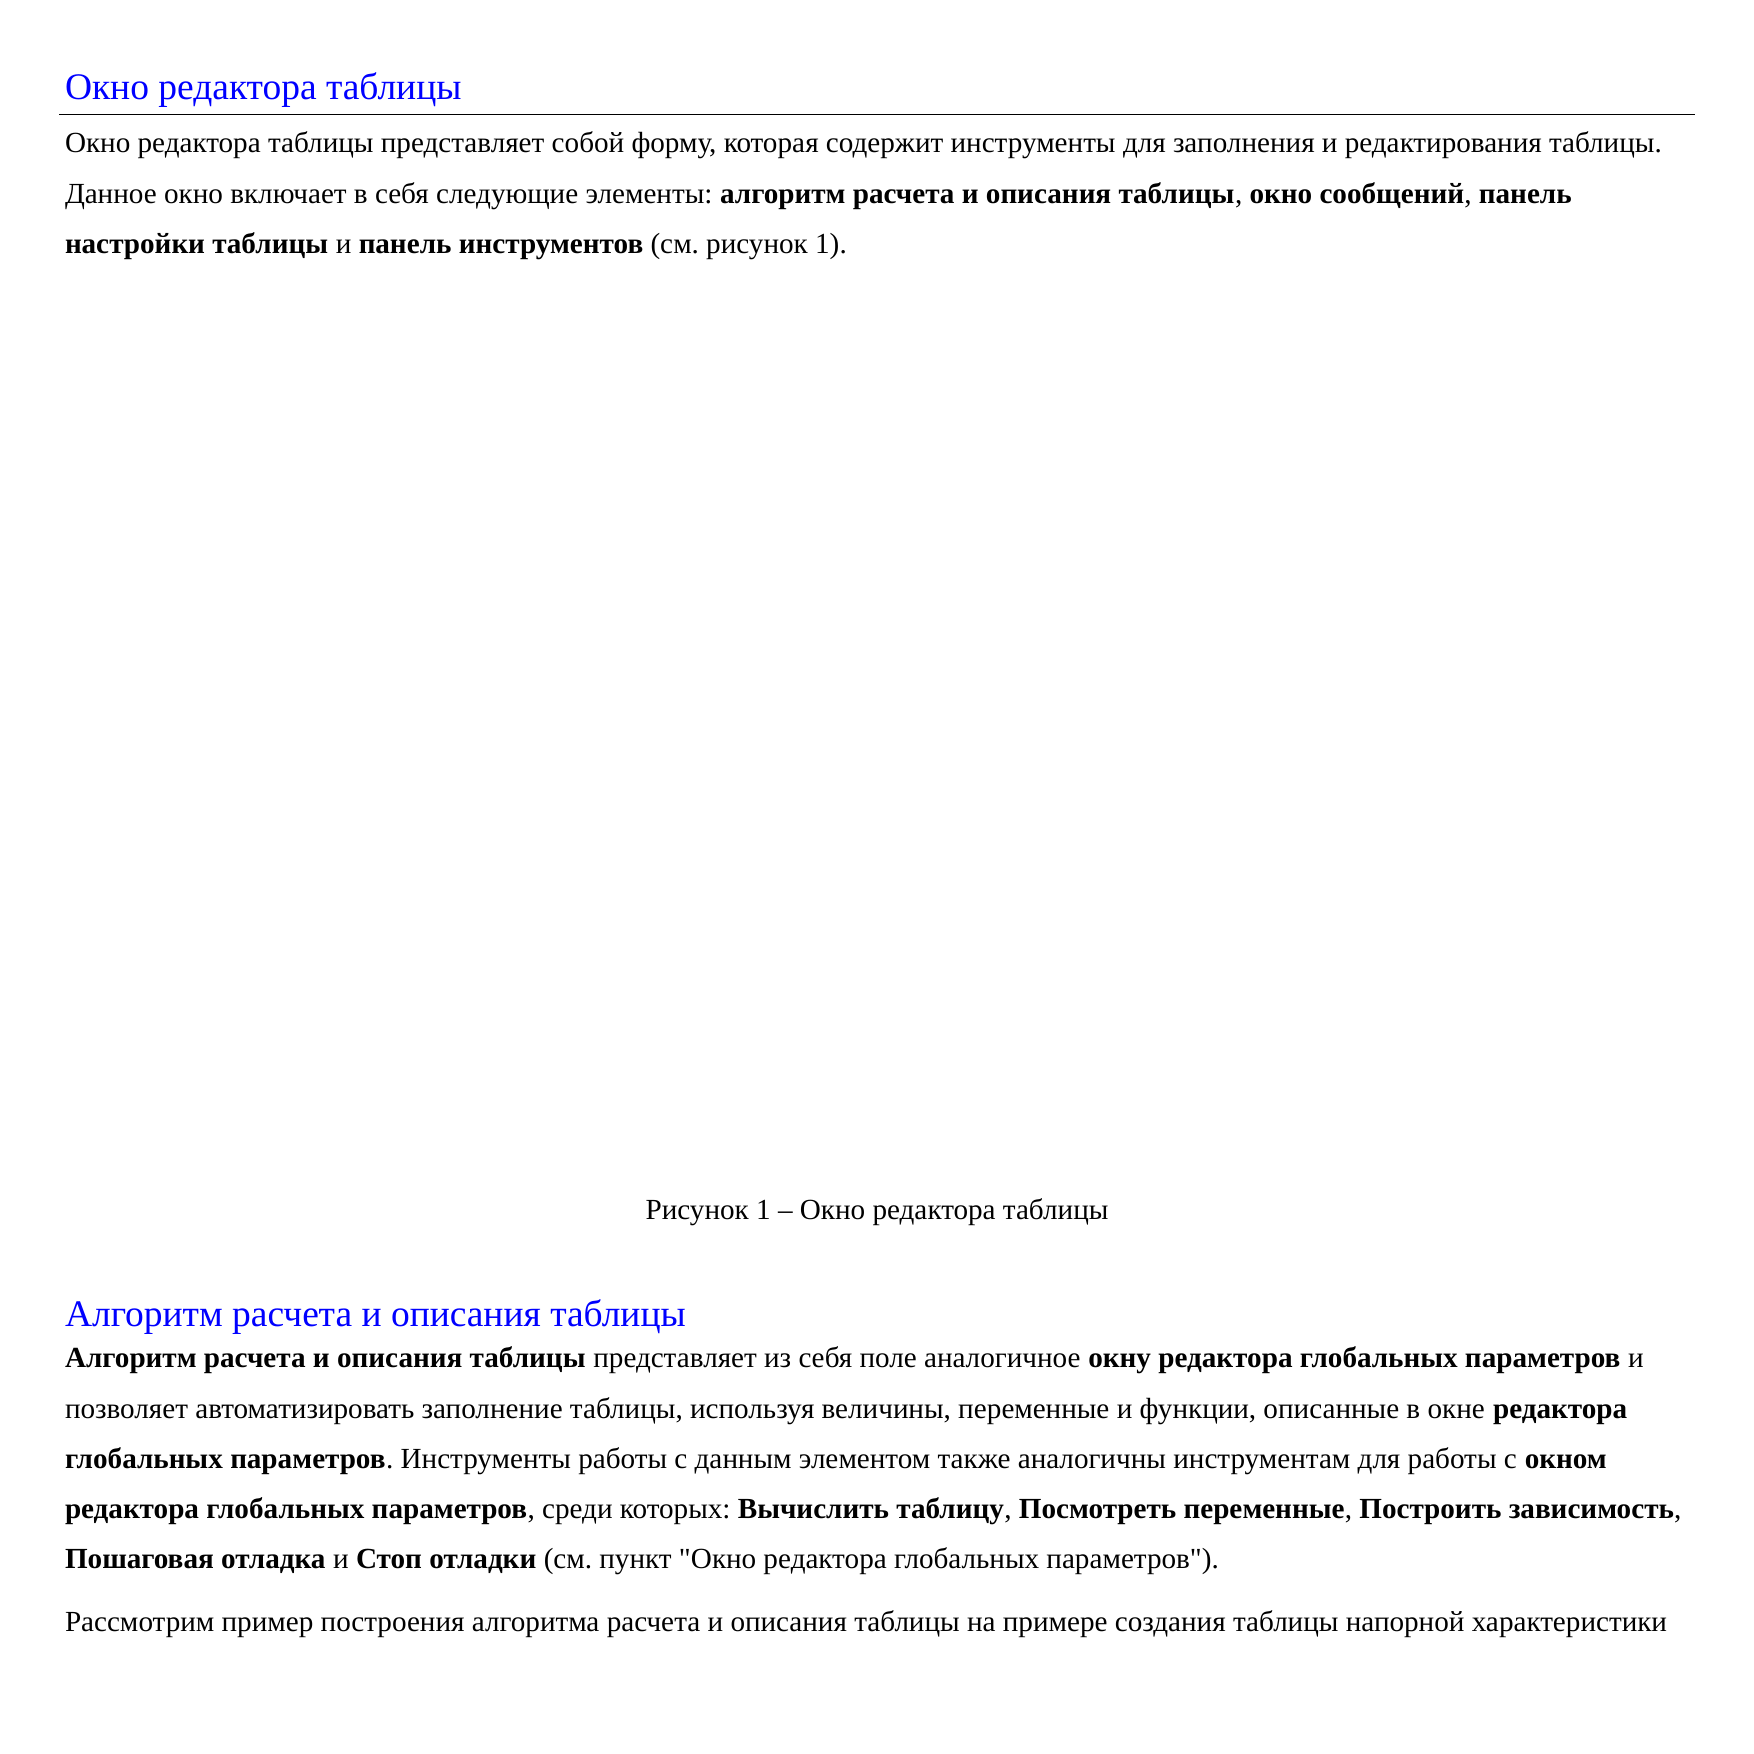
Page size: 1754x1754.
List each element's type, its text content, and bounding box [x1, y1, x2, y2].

table_header Окно редактора таблицы [59, 59, 1695, 114]
table_cell Окно редактора таблицы представляет собой форму, которая содержит инструменты для заполнения и редактирования таблицы. Данное окно включает в себя следующие элементы: алгоритм расчета и описания таблицы, окно сообщений, панель настройки таблицы и панель инструментов (см. рисунок 1). Рисунок 1 – Окно редактора таблицы Алгоритм расчета и описания таблицы Алгоритм расчета и описания таблицы представляет из себя поле аналогичное окну редактора глобальных параметров и позволяет автоматизировать заполнение таблицы, используя величины, переменные и функции, описанные в окне редактора глобальных параметров. Инструменты работы с данным элементом также аналогичны инструментам для работы с окном редактора глобальных параметров, среди которых: Вычислить таблицу, Посмотреть переменные, Построить зависимость, Пошаговая отладка и Стоп отладки (см. пункт "Окно редактора глобальных параметров"). Рассмотрим пример построения алгоритма расчета и описания таблицы на примере создания таблицы напорной характеристики [59, 115, 1695, 1643]
